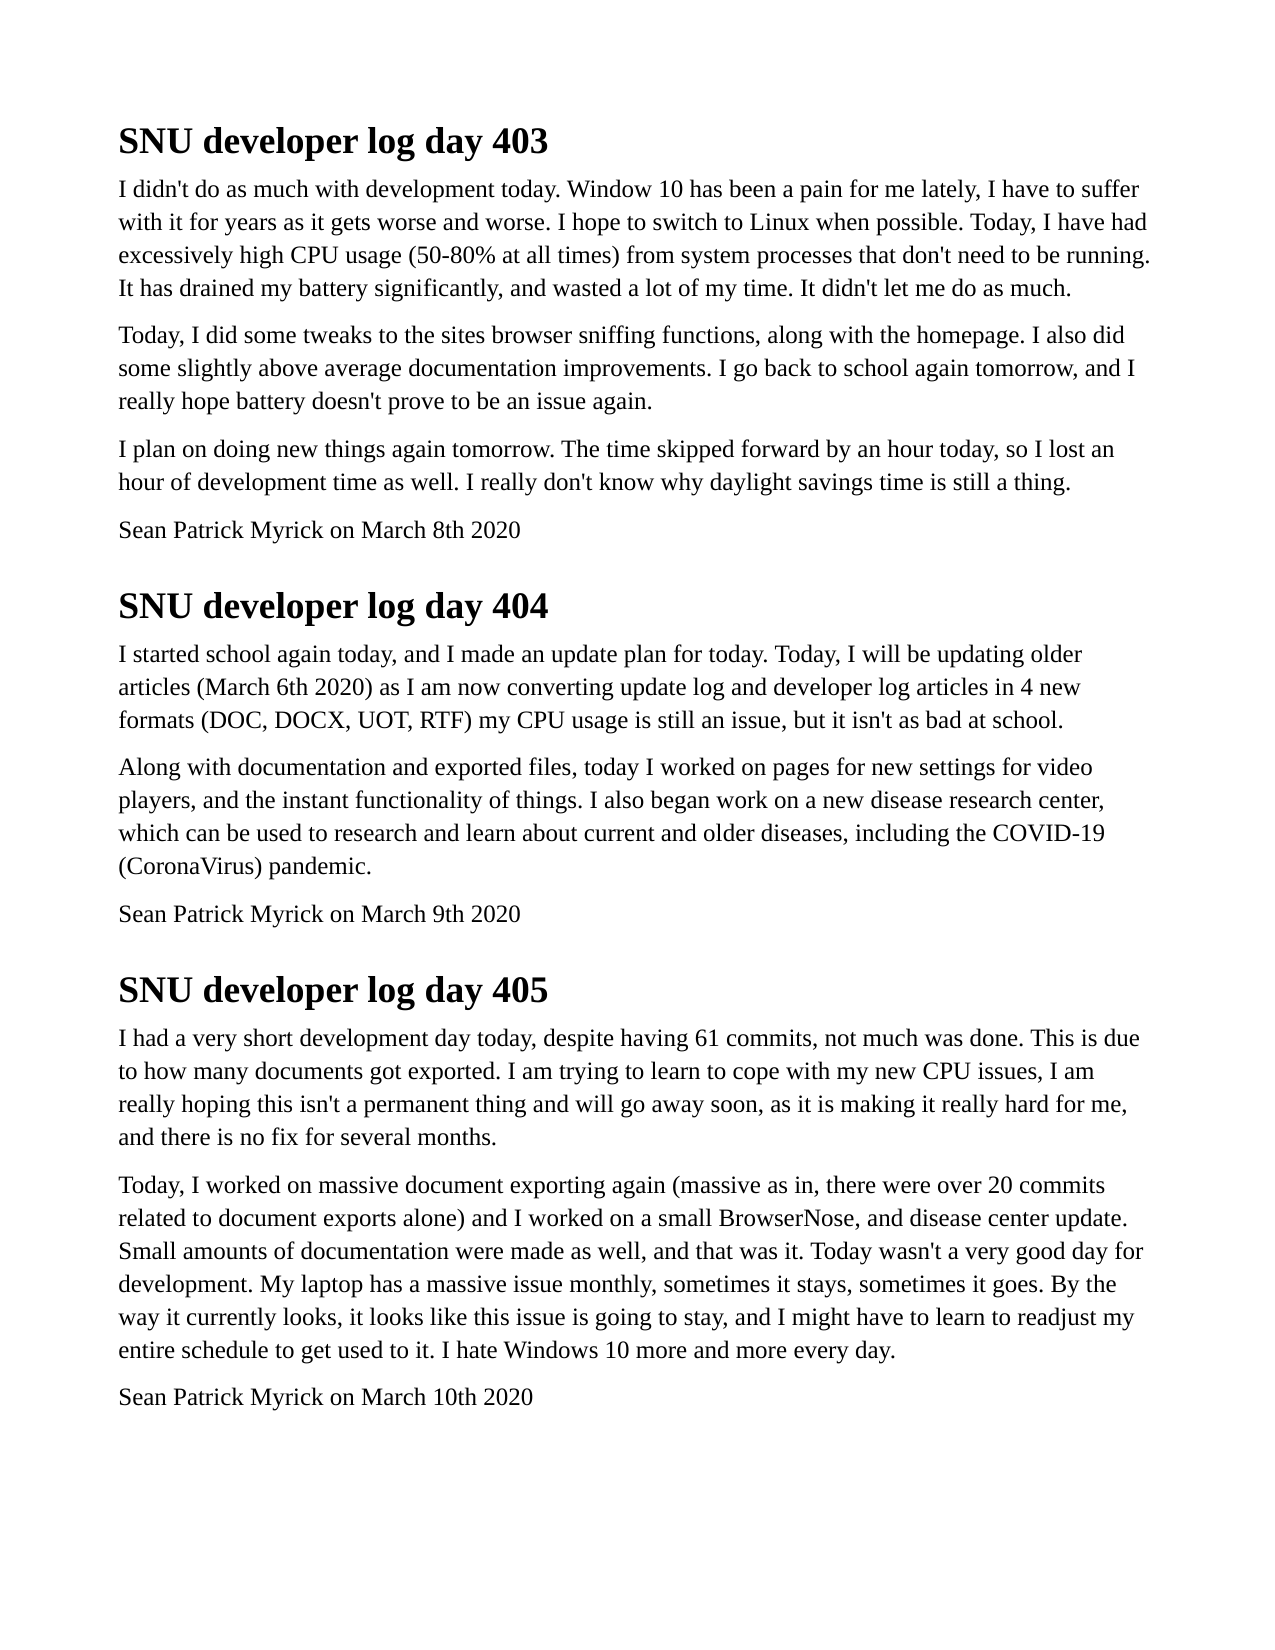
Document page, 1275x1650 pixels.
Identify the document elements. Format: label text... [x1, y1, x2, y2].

text I started school again today, and I made an update plan for today. Today, I will be updating older articles (March 6th 2020) as I am now converting update log and developer log articles in 4 new formats (DOC, DOCX, UOT, RTF) my CPU usage is still an issue, but it isn't as bad at school. [118, 639, 1157, 733]
subtitle SNU developer log day 404 [118, 583, 1157, 626]
text Sean Patrick Myrick on March 9th 2020 [118, 899, 1157, 928]
text Sean Patrick Myrick on March 10th 2020 [118, 1382, 1157, 1411]
text Along with documentation and exported files, today I worked on pages for new settings for video players, and the instant functionality of things. I also began work on a new disease research center, which can be used to research and learn about current and older diseases, including the COVID-19 (CoronaVirus) pandemic. [118, 752, 1157, 880]
text I had a very short development day today, despite having 61 commits, not much was done. This is due to how many documents got exported. I am trying to learn to cope with my new CPU issues, I am really hoping this isn't a permanent thing and will go away soon, as it is making it really hard for me, and there is no fix for several months. [118, 1023, 1157, 1151]
text Sean Patrick Myrick on March 8th 2020 [118, 515, 1157, 543]
text Today, I worked on massive document exporting again (massive as in, there were over 20 commits related to document exports alone) and I worked on a small BrowserNose, and disease center update. Small amounts of documentation were made as well, and that was it. Today wasn't a very good day for development. My laptop has a massive issue monthly, sometimes it stays, sometimes it goes. By the way it currently looks, it looks like this issue is going to stay, and I might have to learn to readjust my entire schedule to get used to it. I hate Windows 10 more and more every day. [118, 1170, 1157, 1364]
subtitle SNU developer log day 403 [118, 118, 1157, 161]
text I plan on doing new things again tomorrow. The time skipped forward by an hour today, so I lost an hour of development time as well. I really don't know why daylight savings time is still a thing. [118, 434, 1157, 496]
text Today, I did some tweaks to the sites browser sniffing functions, along with the homepage. I also did some slightly above average documentation improvements. I go back to school again tomorrow, and I really hope battery doesn't prove to be an issue again. [118, 320, 1157, 415]
text I didn't do as much with development today. Window 10 has been a pain for me lately, I have to suffer with it for years as it gets worse and worse. I hope to switch to Linux when possible. Today, I have had excessively high CPU usage (50-80% at all times) from system processes that don't need to be running. It has drained my battery significantly, and wasted a lot of my time. It didn't let me do as much. [118, 174, 1157, 302]
subtitle SNU developer log day 405 [118, 967, 1157, 1011]
